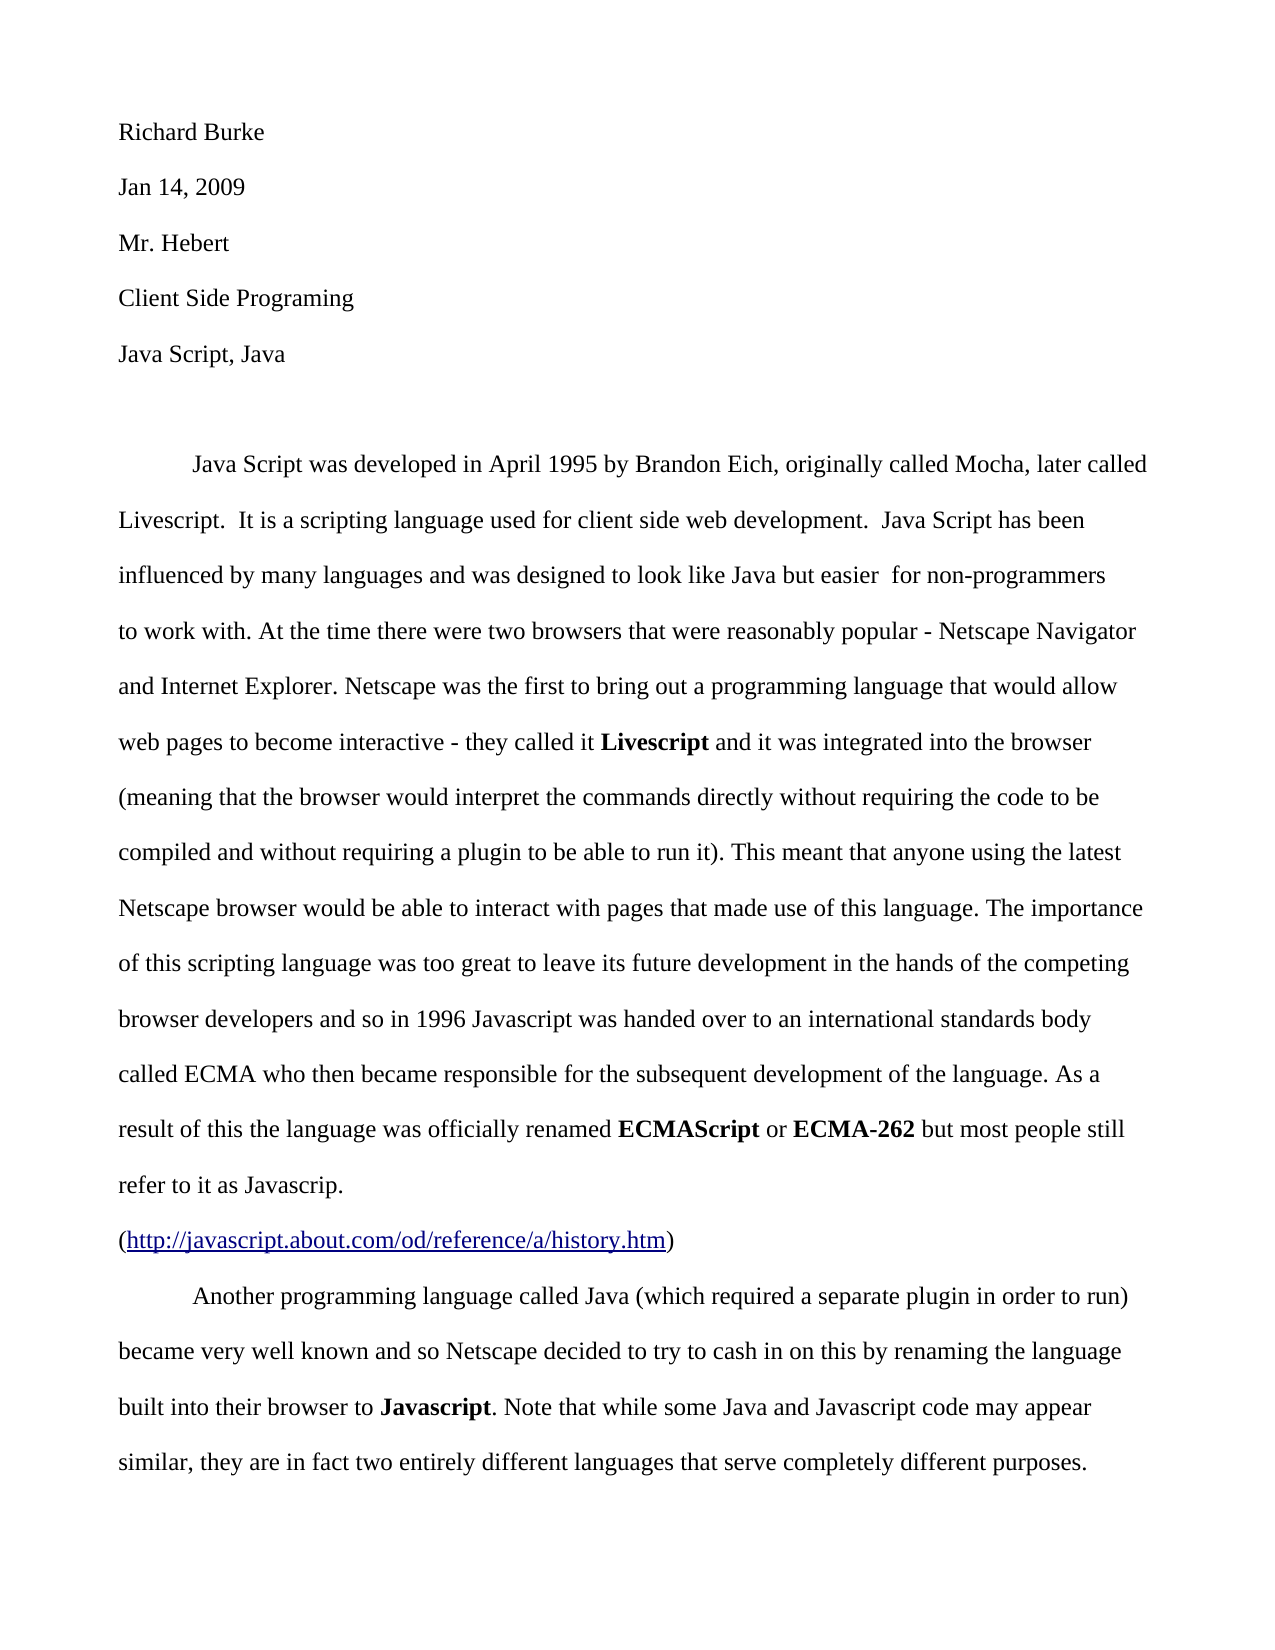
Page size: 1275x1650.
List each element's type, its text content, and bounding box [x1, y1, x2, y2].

text Mr. Hebert [118, 229, 1157, 257]
text to work with. At the time there were two browsers that were reasonably popular - Netscape Navigator and Internet Explorer. Netscape was the first to bring out a programming language that would allow web pages to become interactive - they called it Livescript and it was integrated into the browser (meaning that the browser would interpret the commands directly without requiring the code to be compiled and without requiring a plugin to be able to run it). This meant that anyone using the latest Netscape browser would be able to interact with pages that made use of this language. The importance of this scripting language was too great to leave its future development in the hands of the competing browser developers and so in 1996 Javascript was handed over to an international standards body called ECMA who then became responsible for the subsequent development of the language. As a result of this the language was officially renamed ECMAScript or ECMA-262 but most people still refer to it as Javascrip. [118, 617, 1157, 1199]
text Client Side Programing [118, 284, 1157, 312]
text Jan 14, 2009 [118, 173, 1157, 201]
text Java Script was developed in April 1995 by Brandon Eich, originally called Mocha, later called Livescript. It is a scripting language used for client side web development. Java Script has been influenced by many languages and was designed to look like Java but easier for non-programmers [118, 451, 1157, 589]
text Java Script, Java [118, 340, 1157, 367]
text (http://javascript.about.com/od/reference/a/history.htm) [118, 1226, 1157, 1254]
text Another programming language called Java (which required a separate plugin in order to run) became very well known and so Netscape decided to try to cash in on this by renaming the language built into their browser to Javascript. Note that while some Java and Javascript code may appear similar, they are in fact two entirely different languages that serve completely different purposes. [118, 1282, 1157, 1476]
text Richard Burke [118, 118, 1157, 146]
